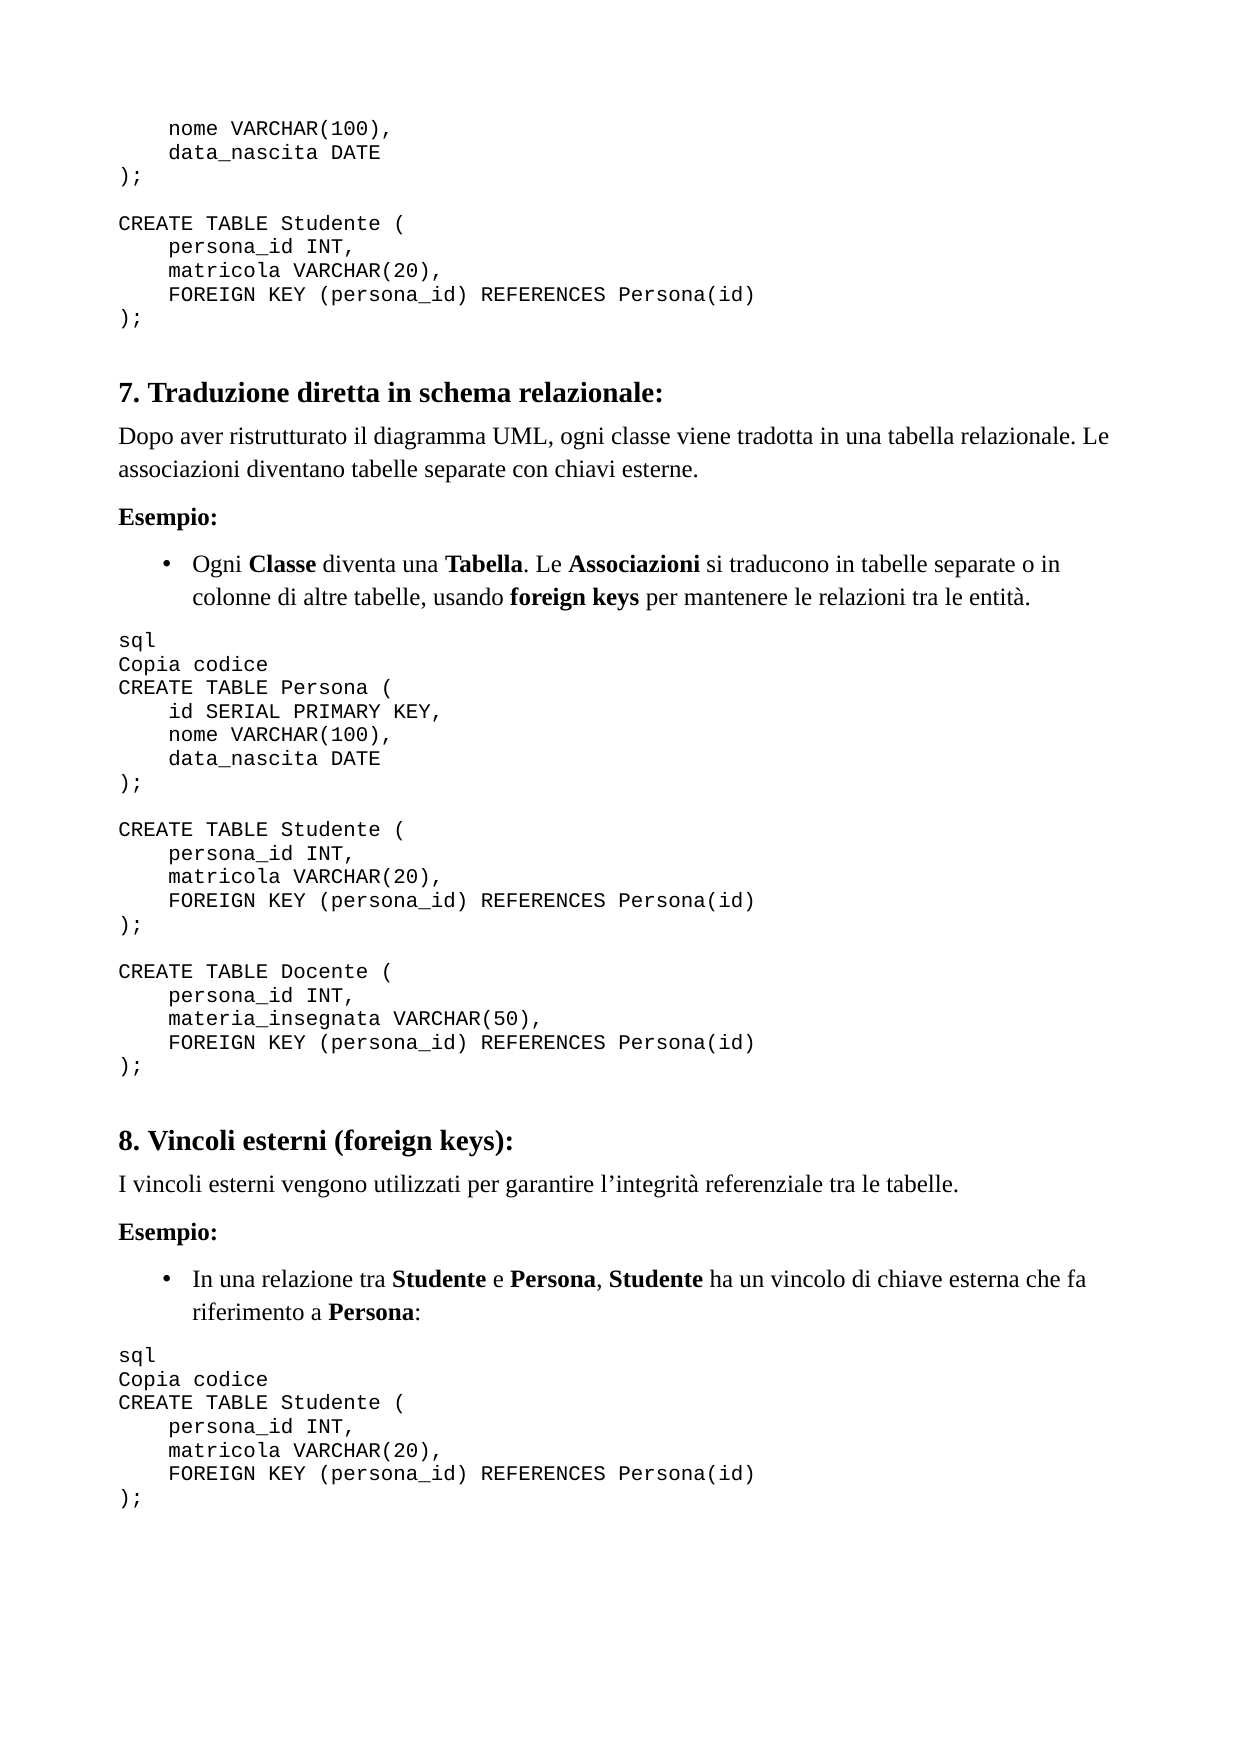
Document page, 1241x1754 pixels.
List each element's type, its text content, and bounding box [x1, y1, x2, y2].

text CREATE TABLE Studente ( [118, 213, 1122, 236]
text data_nascita DATE [118, 142, 1122, 165]
list Ogni Classe diventa una Tabella. Le Associazioni si traducono in tabelle separate o in colonne di altre tabelle, usando foreign keys per mantenere le relazioni tra le entità. [162, 549, 1122, 611]
text nome VARCHAR(100), [118, 118, 1122, 142]
text Dopo aver ristrutturato il diagramma UML, ogni classe viene tradotta in una tabella relazionale. Le associazioni diventano tabelle separate con chiavi esterne. [118, 421, 1122, 483]
text ); [118, 307, 1122, 331]
text persona_id INT, [118, 236, 1122, 260]
text CREATE TABLE Studente ( [118, 1392, 1122, 1416]
text Esempio: [118, 502, 1122, 530]
text persona_id INT, [118, 984, 1122, 1008]
list In una relazione tra Studente e Persona, Studente ha un vincolo di chiave esterna che fa riferimento a Persona: [162, 1264, 1122, 1326]
text Copia codice [118, 653, 1122, 677]
subtitle 7. Traduzione diretta in schema relazionale: [118, 375, 1122, 408]
text ); [118, 1056, 1122, 1079]
text FOREIGN KEY (persona_id) REFERENCES Persona(id) [118, 1463, 1122, 1487]
text CREATE TABLE Studente ( [118, 819, 1122, 843]
text materia_insegnata VARCHAR(50), [118, 1008, 1122, 1032]
text ); [118, 1487, 1122, 1511]
text Esempio: [118, 1217, 1122, 1246]
text FOREIGN KEY (persona_id) REFERENCES Persona(id) [118, 284, 1122, 307]
text ); [118, 914, 1122, 937]
text matricola VARCHAR(20), [118, 260, 1122, 284]
text FOREIGN KEY (persona_id) REFERENCES Persona(id) [118, 1032, 1122, 1056]
text FOREIGN KEY (persona_id) REFERENCES Persona(id) [118, 890, 1122, 914]
text matricola VARCHAR(20), [118, 866, 1122, 890]
subtitle 8. Vincoli esterni (foreign keys): [118, 1123, 1122, 1157]
text Copia codice [118, 1369, 1122, 1392]
text data_nascita DATE [118, 748, 1122, 772]
text id SERIAL PRIMARY KEY, [118, 701, 1122, 724]
text sql [118, 1345, 1122, 1369]
text ); [118, 165, 1122, 189]
text CREATE TABLE Persona ( [118, 677, 1122, 701]
text matricola VARCHAR(20), [118, 1440, 1122, 1463]
text sql [118, 630, 1122, 653]
text nome VARCHAR(100), [118, 724, 1122, 748]
text persona_id INT, [118, 843, 1122, 866]
text ); [118, 772, 1122, 795]
text persona_id INT, [118, 1416, 1122, 1440]
text I vincoli esterni vengono utilizzati per garantire l’integrità referenziale tra le tabelle. [118, 1169, 1122, 1198]
text CREATE TABLE Docente ( [118, 961, 1122, 984]
